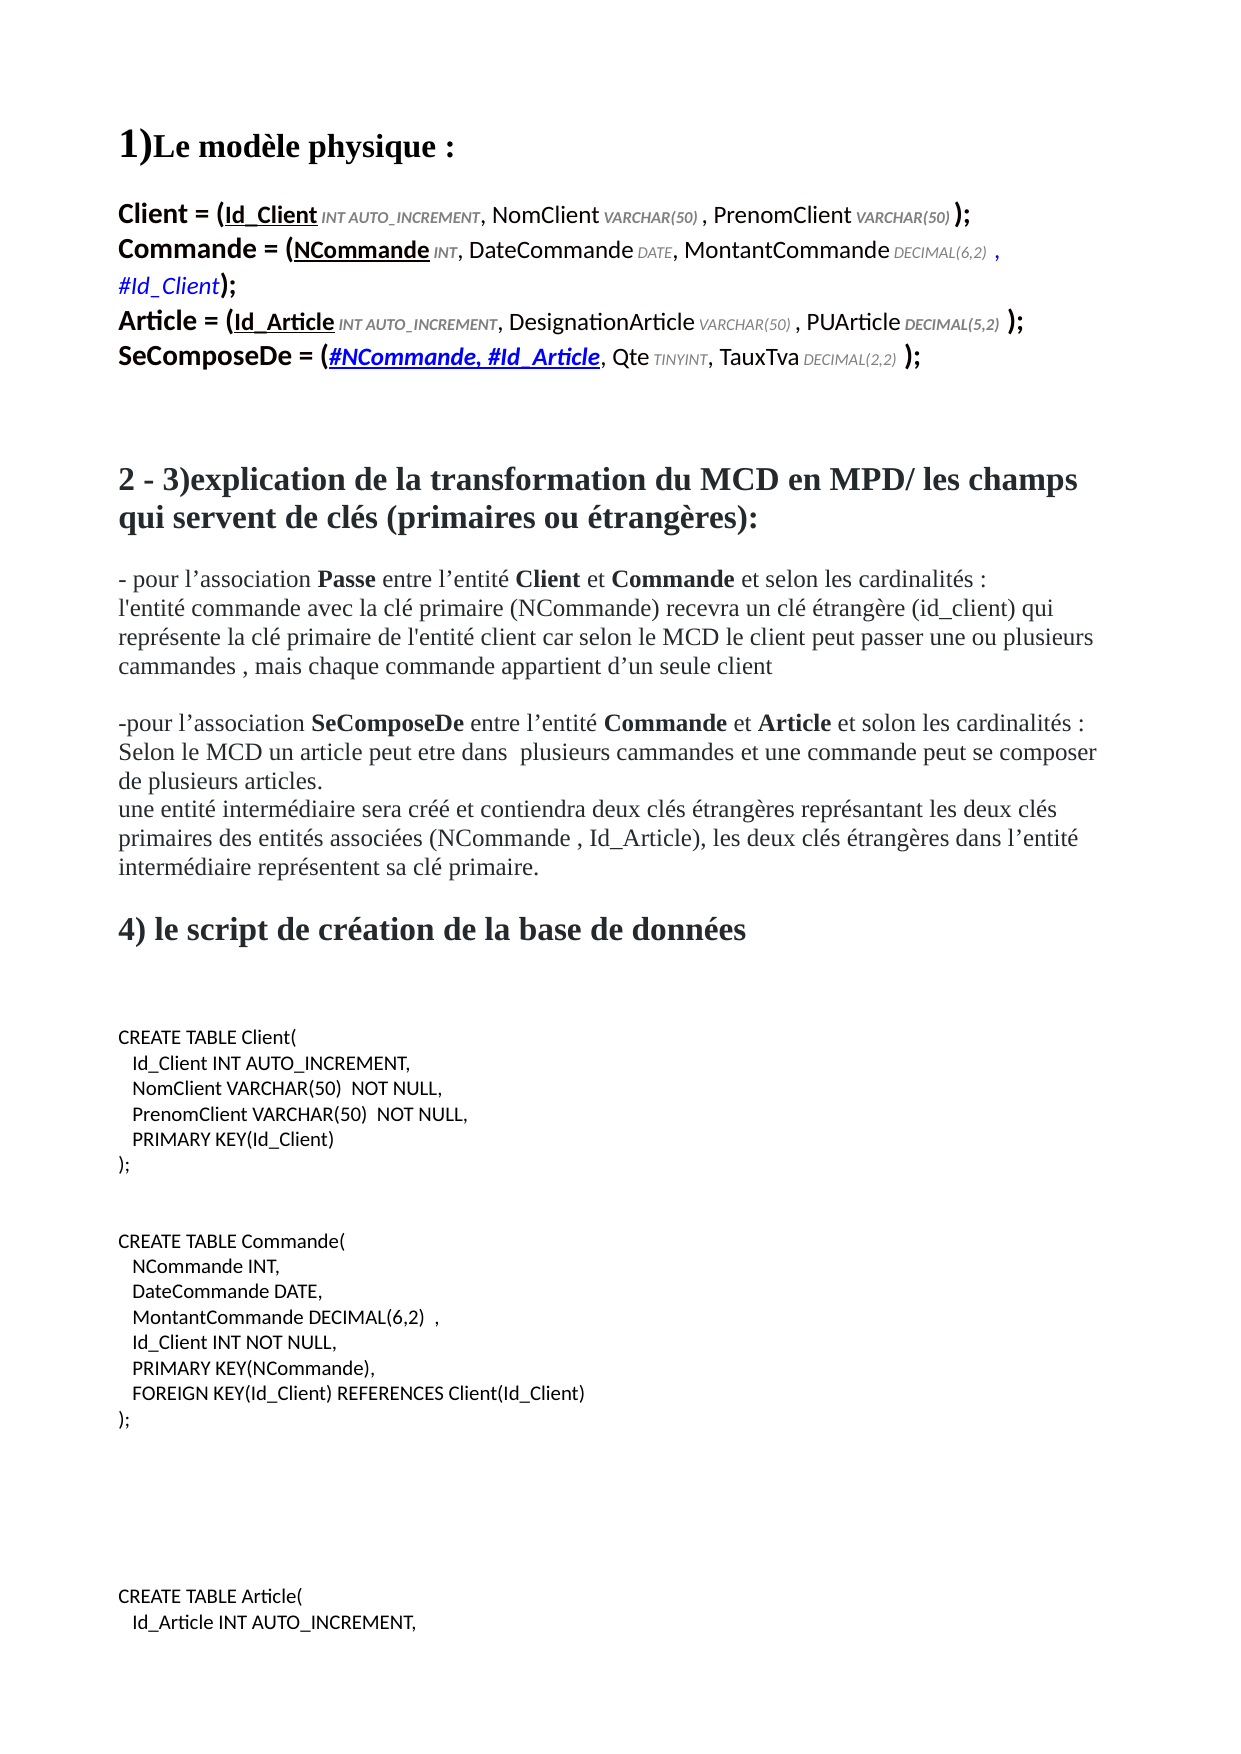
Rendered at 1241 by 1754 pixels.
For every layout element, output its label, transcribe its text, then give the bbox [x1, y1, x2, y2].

text CREATE TABLE Article( [118, 1584, 1122, 1609]
text 1)Le modèle physique : [118, 118, 1122, 166]
text Id_Client INT NOT NULL, [118, 1329, 1122, 1355]
text Id_Article INT AUTO_INCREMENT, [118, 1609, 1122, 1634]
text MontantCommande DECIMAL(6,2) , [118, 1304, 1122, 1329]
text 4) le script de création de la base de données [118, 909, 1122, 948]
text une entité intermédiaire sera créé et contiendra deux clés étrangères représantant les deux clés primaires des entités associées (NCommande , Id_Article), les deux clés étrangères dans l’entité intermédiaire représentent sa clé primaire. [118, 794, 1122, 881]
text PRIMARY KEY(Id_Client) [118, 1126, 1122, 1152]
text - pour l’association Passe entre l’entité Client et Commande et selon les cardinalités : [118, 564, 1122, 593]
text ); [118, 1406, 1122, 1431]
text 2 - 3)explication de la transformation du MCD en MPD/ les champs qui servent de clés (primaires ou étrangères): [118, 459, 1122, 536]
text FOREIGN KEY(Id_Client) REFERENCES Client(Id_Client) [118, 1380, 1122, 1406]
text DateCommande DATE, [118, 1279, 1122, 1304]
text SeComposeDe = (#NCommande, #Id_Article, Qte TINYINT, TauxTva DECIMAL(2,2) ); [118, 337, 1122, 373]
text l'entité commande avec la clé primaire (NCommande) recevra un clé étrangère (id_client) qui représente la clé primaire de l'entité client car selon le MCD le client peut passer une ou plusieurs cammandes , mais chaque commande appartient d’un seule client [118, 593, 1122, 679]
text ); [118, 1152, 1122, 1177]
text Selon le MCD un article peut etre dans plusieurs cammandes et une commande peut se composer de plusieurs articles. [118, 737, 1122, 794]
text -pour l’association SeComposeDe entre l’entité Commande et Article et solon les cardinalités : [118, 708, 1122, 737]
text CREATE TABLE Client( [118, 1024, 1122, 1050]
text NomClient VARCHAR(50) NOT NULL, [118, 1075, 1122, 1101]
text PRIMARY KEY(NCommande), [118, 1355, 1122, 1380]
text PrenomClient VARCHAR(50) NOT NULL, [118, 1101, 1122, 1126]
text Id_Client INT AUTO_INCREMENT, [118, 1050, 1122, 1075]
text Client = (Id_Client INT AUTO_INCREMENT, NomClient VARCHAR(50) , PrenomClient VARCHAR(50) ); [118, 195, 1122, 230]
text CREATE TABLE Commande( [118, 1228, 1122, 1253]
text Commande = (NCommande INT, DateCommande DATE, MontantCommande DECIMAL(6,2) , #Id_Client); [118, 230, 1122, 302]
text Article = (Id_Article INT AUTO_INCREMENT, DesignationArticle VARCHAR(50) , PUArticle DECIMAL(5,2) ); [118, 302, 1122, 337]
text NCommande INT, [118, 1253, 1122, 1279]
